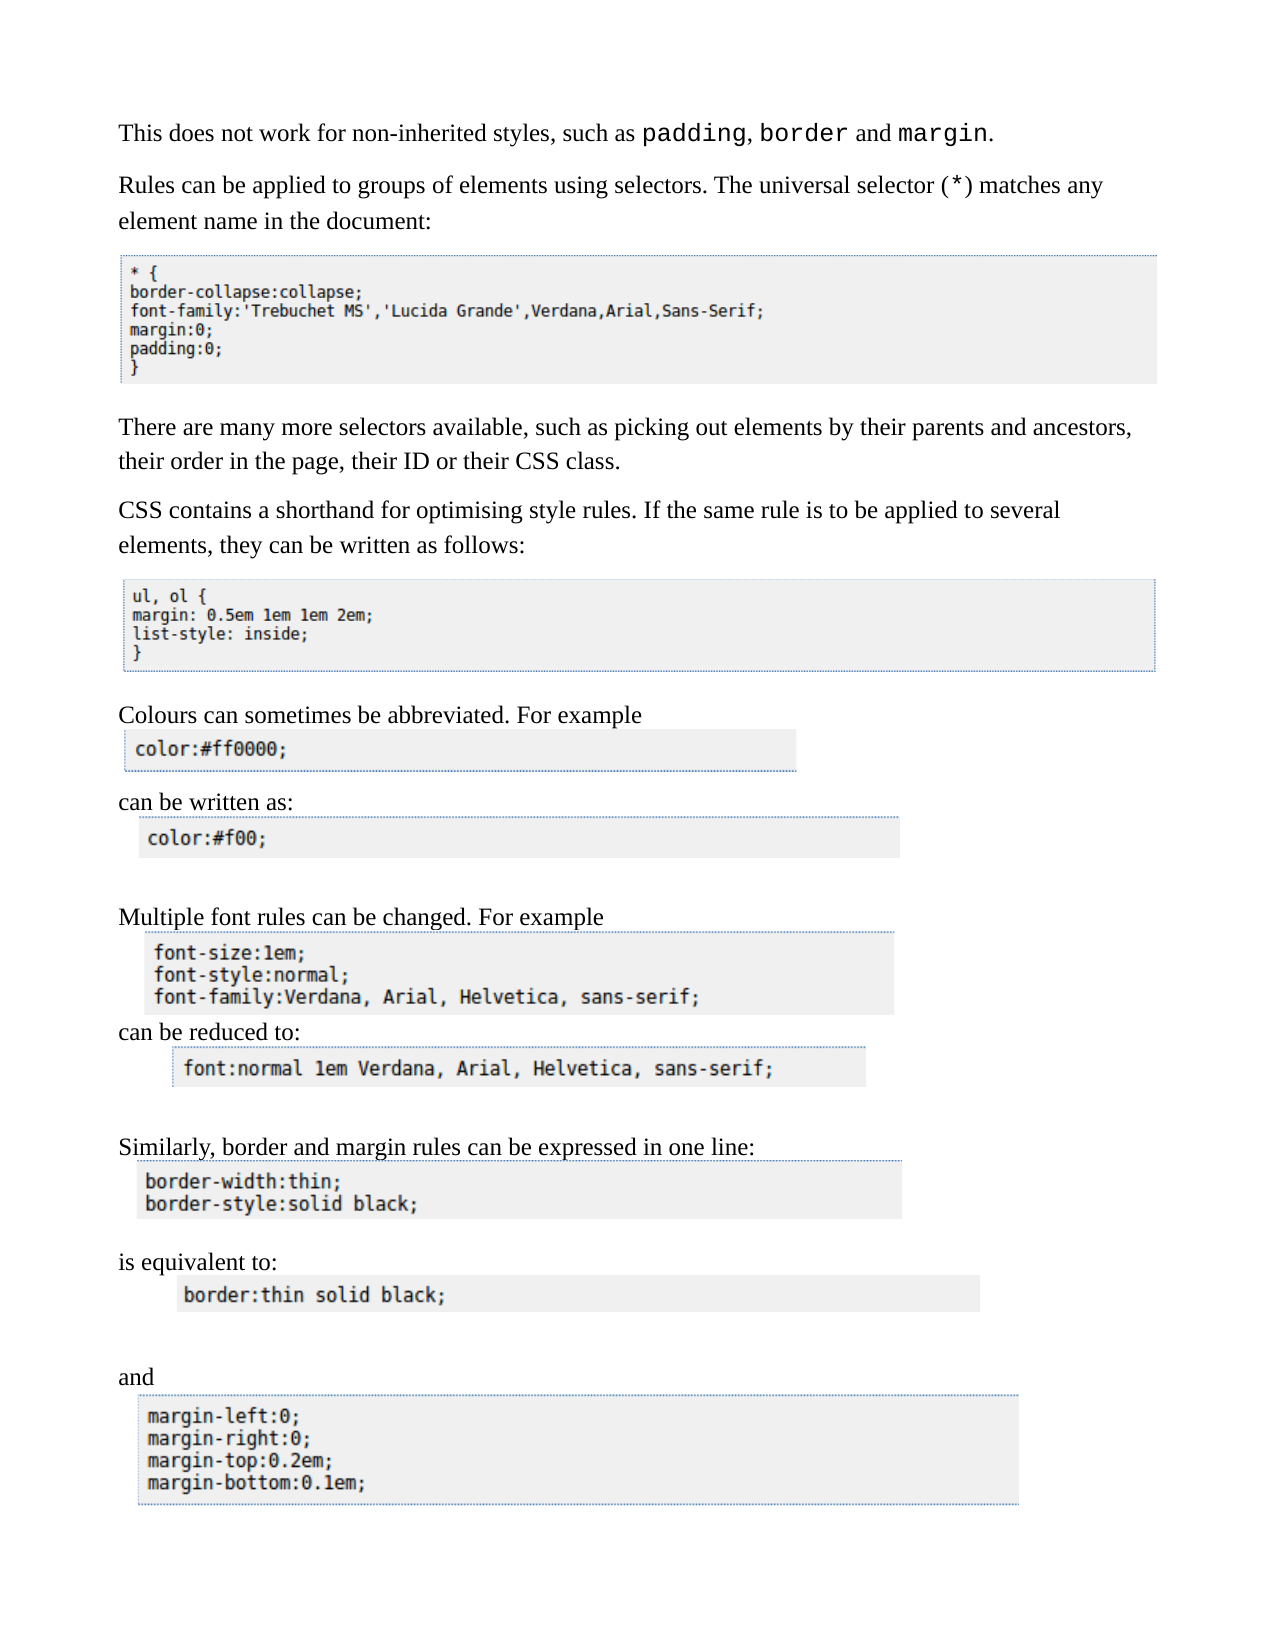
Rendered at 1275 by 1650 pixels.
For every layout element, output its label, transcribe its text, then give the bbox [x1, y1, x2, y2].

text Similarly, border and margin rules can be expressed in one line: [118, 1132, 1157, 1161]
text is equivalent to: [118, 1247, 1157, 1276]
text Multiple font rules can be changed. For example [118, 902, 1157, 931]
text There are many more selectors available, such as picking out elements by their parents and ancestors, their order in the page, their ID or their CSS class. [118, 412, 1157, 475]
text and [118, 1362, 1157, 1391]
text can be written as: [118, 787, 1157, 816]
picture [138, 815, 900, 858]
text Rules can be applied to groups of elements using selectors. The universal selector (*) matches any element name in the document: [118, 170, 1157, 235]
picture [172, 1045, 867, 1087]
picture [136, 1160, 903, 1219]
picture [144, 930, 895, 1015]
picture [176, 1275, 980, 1312]
text Colours can sometimes be abbreviated. For example [118, 701, 1157, 729]
picture [118, 255, 1157, 384]
picture [124, 729, 797, 772]
text CSS contains a shorthand for optimising style rules. If the same rule is to be applied to several elements, they can be written as follows: [118, 496, 1157, 559]
picture [137, 1390, 1019, 1507]
picture [118, 579, 1157, 672]
text can be reduced to: [118, 1017, 1157, 1046]
text This does not work for non-inherited styles, such as padding, border and margin. [118, 118, 1157, 149]
